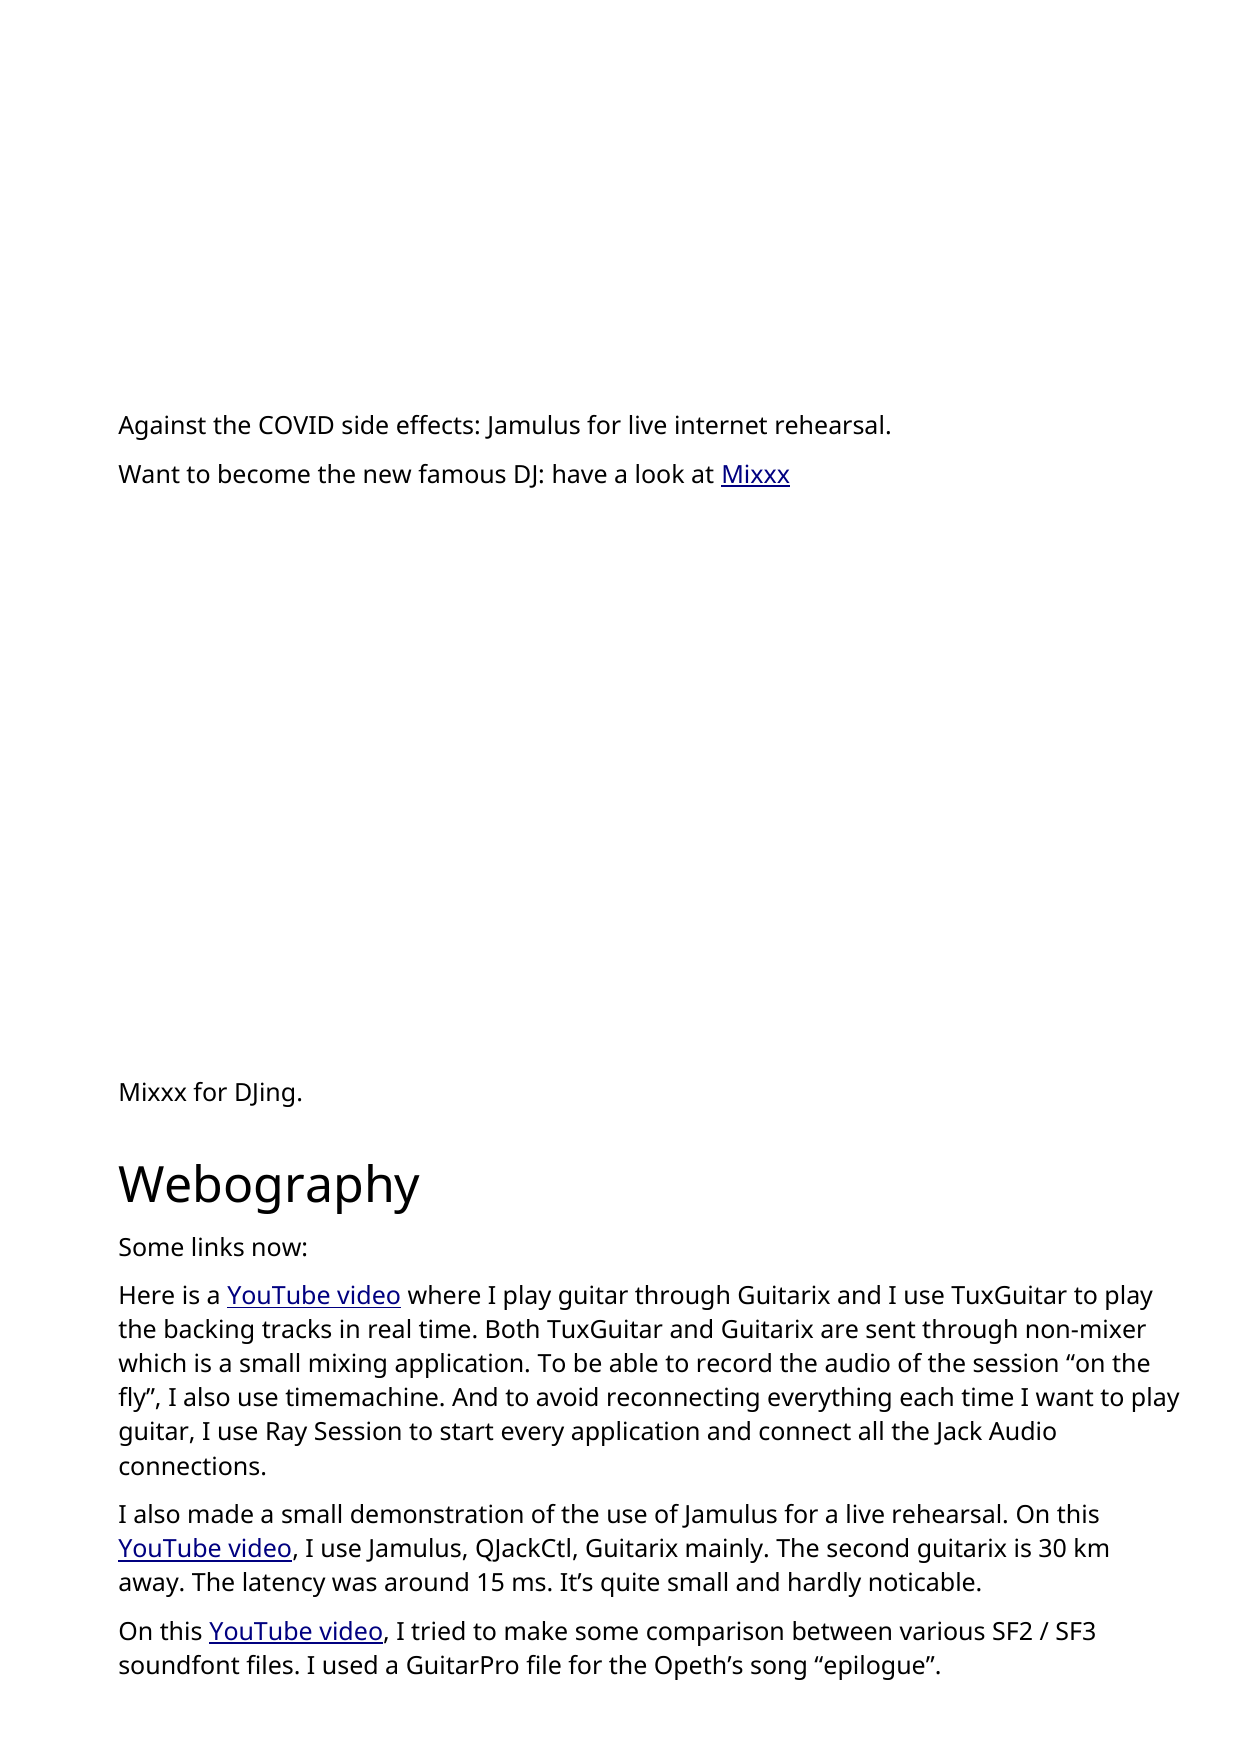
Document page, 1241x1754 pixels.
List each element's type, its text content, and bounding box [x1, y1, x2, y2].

subtitle Webography [118, 1148, 1181, 1217]
text Some links now: [118, 1229, 1181, 1263]
text Against the COVID side effects: Jamulus for live internet rehearsal. [118, 408, 1181, 442]
text Mixxx for DJing. [118, 1075, 1181, 1109]
text Here is a YouTube video where I play guitar through Guitarix and I use TuxGuitar to play the backing tracks in real time. Both TuxGuitar and Guitarix are sent through non-mixer which is a small mixing application. To be able to record the audio of the session “on the fly”, I also use timemachine. And to avoid reconnecting everything each time I want to play guitar, I use Ray Session to start every application and connect all the Jack Audio connections. [118, 1278, 1181, 1482]
text On this YouTube video, I tried to make some comparison between various SF2 / SF3 soundfont files. I used a GuitarPro file for the Opeth’s song “epilogue”. [118, 1613, 1181, 1682]
text Want to become the new famous DJ: have a look at Mixxx [118, 457, 1181, 491]
text I also made a small demonstration of the use of Jamulus for a live rehearsal. On this YouTube video, I use Jamulus, QJackCtl, Guitarix mainly. The second guitarix is 30 km away. The latency was around 15 ms. It’s quite small and hardly noticable. [118, 1497, 1181, 1599]
